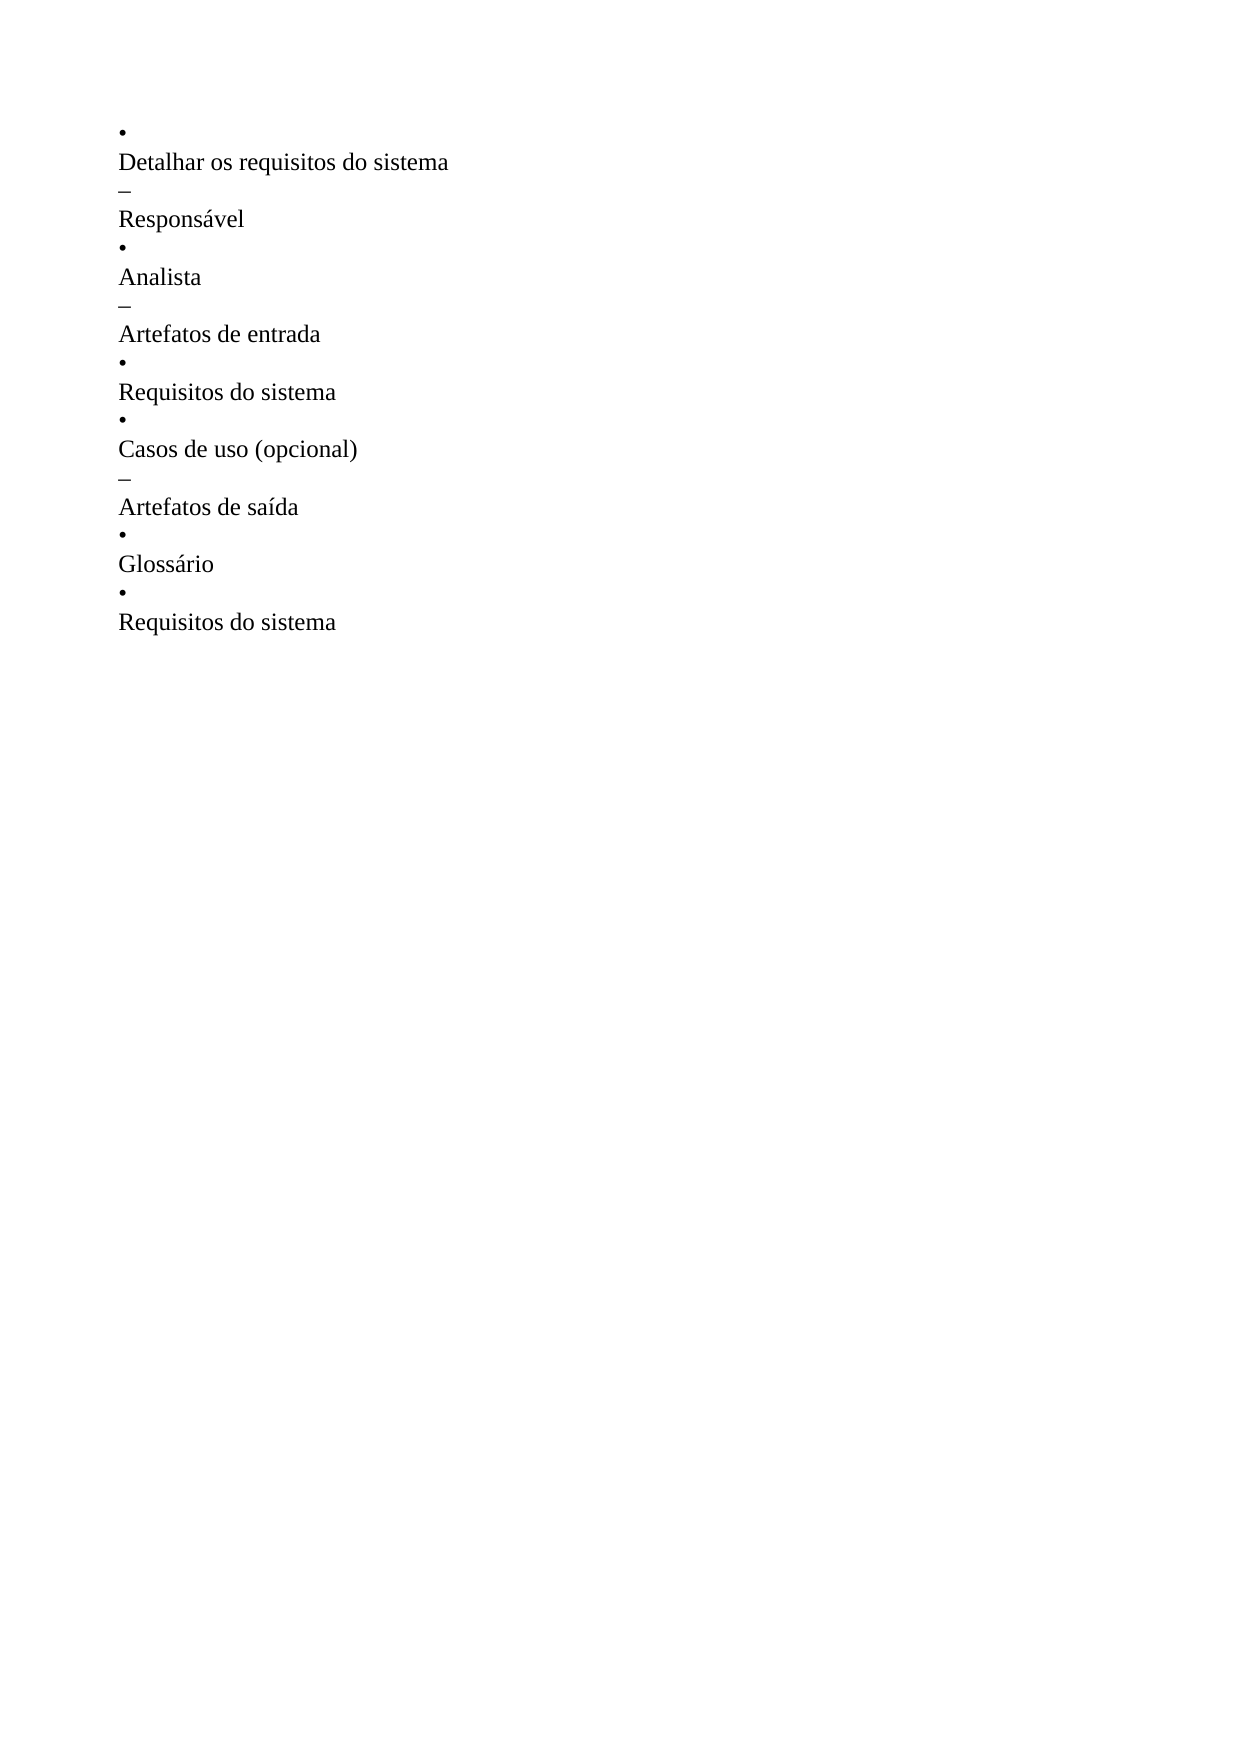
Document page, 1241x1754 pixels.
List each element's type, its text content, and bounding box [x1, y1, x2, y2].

text – [118, 463, 1122, 492]
text – [118, 291, 1122, 319]
text • [118, 348, 1122, 377]
text Responsável [118, 204, 1122, 233]
text Casos de uso (opcional) [118, 434, 1122, 463]
text – [118, 176, 1122, 204]
text Artefatos de saída [118, 492, 1122, 521]
text Analista [118, 262, 1122, 291]
text Requisitos do sistema [118, 377, 1122, 406]
text Glossário [118, 549, 1122, 578]
text • [118, 118, 1122, 147]
text • [118, 521, 1122, 549]
text • [118, 233, 1122, 262]
text Artefatos de entrada [118, 319, 1122, 348]
text • [118, 578, 1122, 607]
text Detalhar os requisitos do sistema [118, 147, 1122, 176]
text • [118, 406, 1122, 434]
text Requisitos do sistema [118, 607, 1122, 636]
